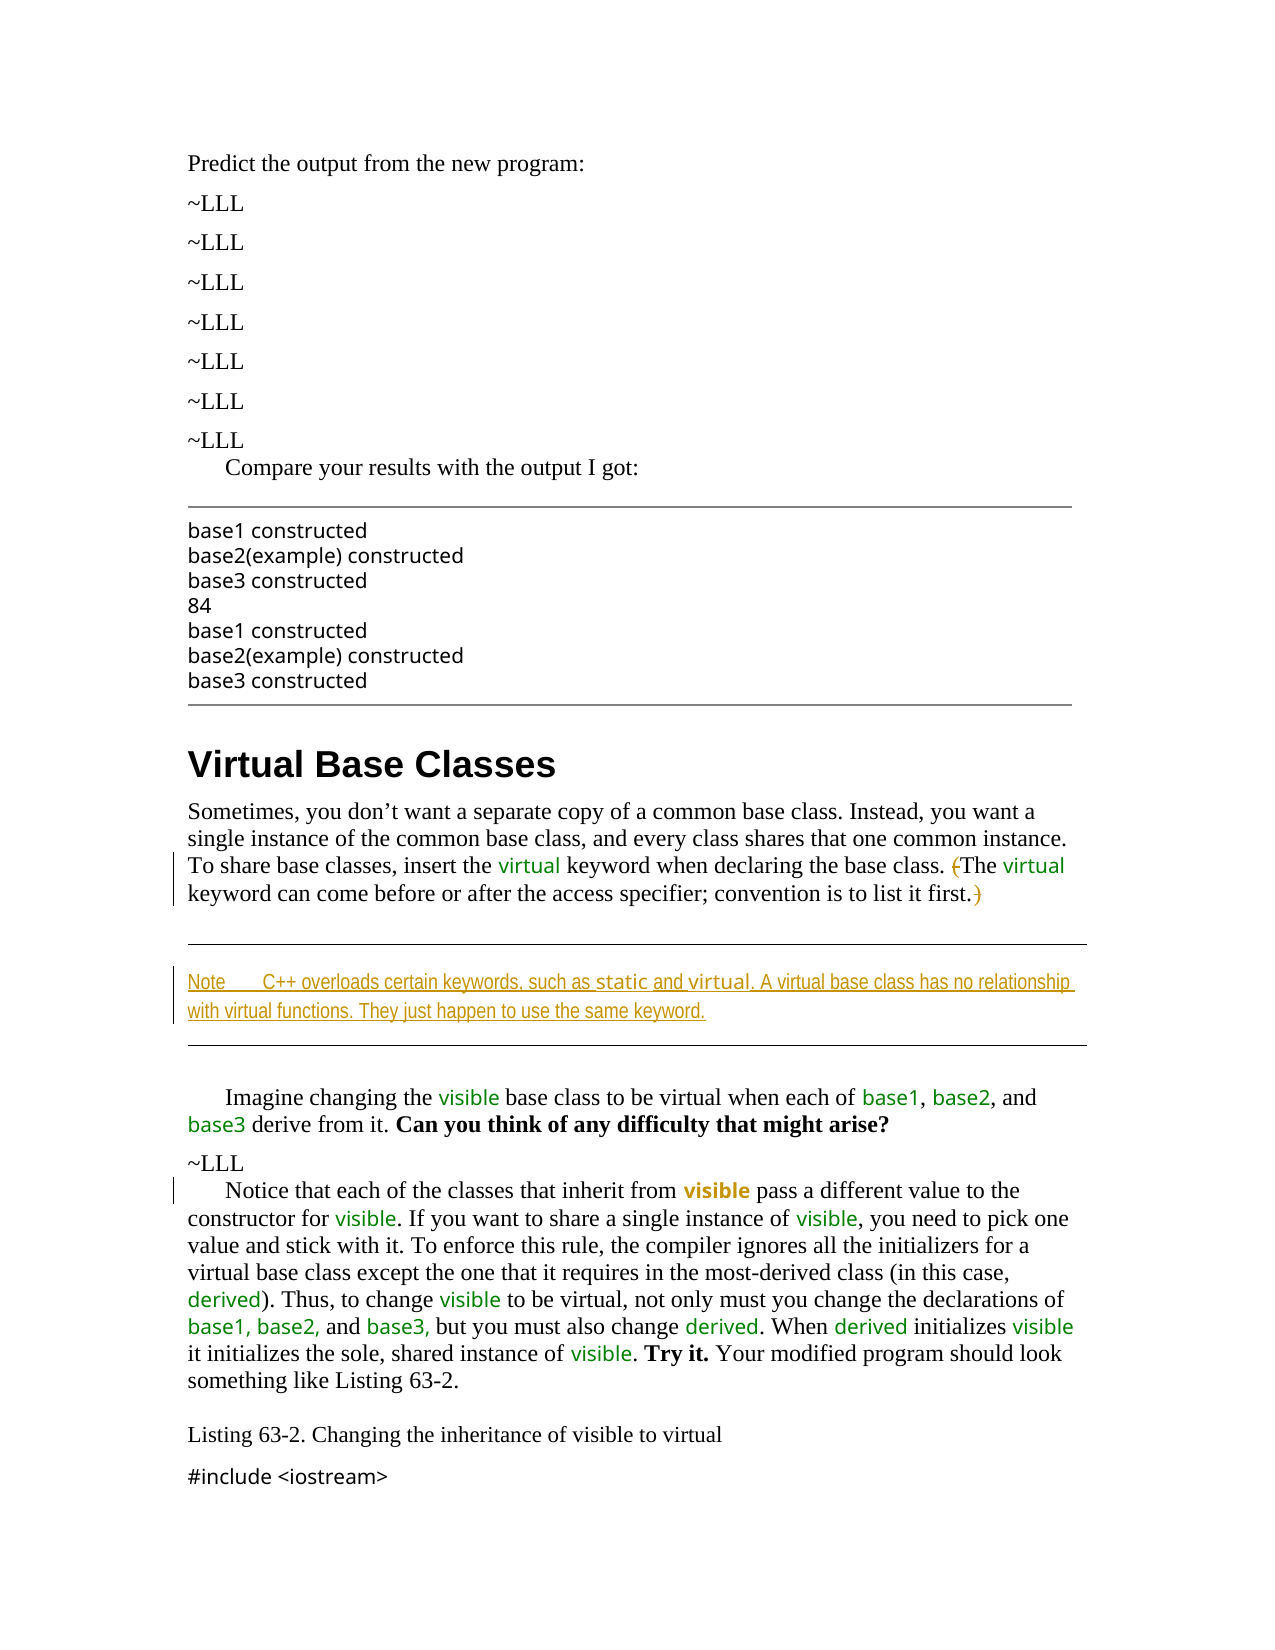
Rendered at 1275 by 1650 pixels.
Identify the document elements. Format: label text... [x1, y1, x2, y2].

text base3 constructed [187, 669, 1072, 706]
text base2(example) constructed [187, 544, 1072, 569]
text base1 constructed [187, 619, 1072, 644]
text Note C++ overloads certain keywords, such as static and virtual. A virtual base class has no relationship with virtual functions. They just happen to use the same keyword. [187, 945, 1087, 1046]
text 84 [187, 594, 1072, 619]
text Imagine changing the visible base class to be virtual when each of base1, base2, and base3 derive from it. Can you think of any difficulty that might arise? [187, 1083, 1087, 1138]
text Sometimes, you don’t want a separate copy of a common base class. Instead, you want a single instance of the common base class, and every class shares that one common instance. To share base classes, insert the virtual keyword when declaring the base class. The virtual keyword can come before or after the access specifier; convention is to list it first. [187, 798, 1087, 906]
text base1 constructed [187, 507, 1072, 544]
text ~LLL [187, 269, 1087, 296]
text Predict the output from the new program: [187, 150, 1087, 177]
text ~LLL [187, 348, 1087, 375]
text base2(example) constructed [187, 644, 1072, 669]
text base3 constructed [187, 569, 1072, 594]
text ~LLL [187, 427, 1087, 454]
text ~LLL [187, 189, 1087, 217]
text Compare your results with the output I got: [187, 454, 1087, 481]
text #include <iostream> [187, 1465, 1072, 1490]
subtitle Virtual Base Classes [187, 744, 1087, 786]
text Listing 63-2. Changing the inheritance of visible to virtual [187, 1419, 1087, 1448]
text ~LLL [187, 387, 1087, 414]
text ~LLL [187, 229, 1087, 256]
text ~LLL [187, 1150, 1087, 1177]
text ~LLL [187, 308, 1087, 335]
text Notice that each of the classes that inherit from visible pass a different value to the constructor for visible. If you want to share a single instance of visible, you need to pick one value and stick with it. To enforce this rule, the compiler ignores all the initializers for a virtual base class except the one that it requires in the most-derived class (in this case, derived). Thus, to change visible to be virtual, not only must you change the declarations of base1, base2, and base3, but you must also change derived. When derived initializes visible it initializes the sole, shared instance of visible. Try it. Your modified program should look something like Listing 63-2. [187, 1177, 1087, 1394]
